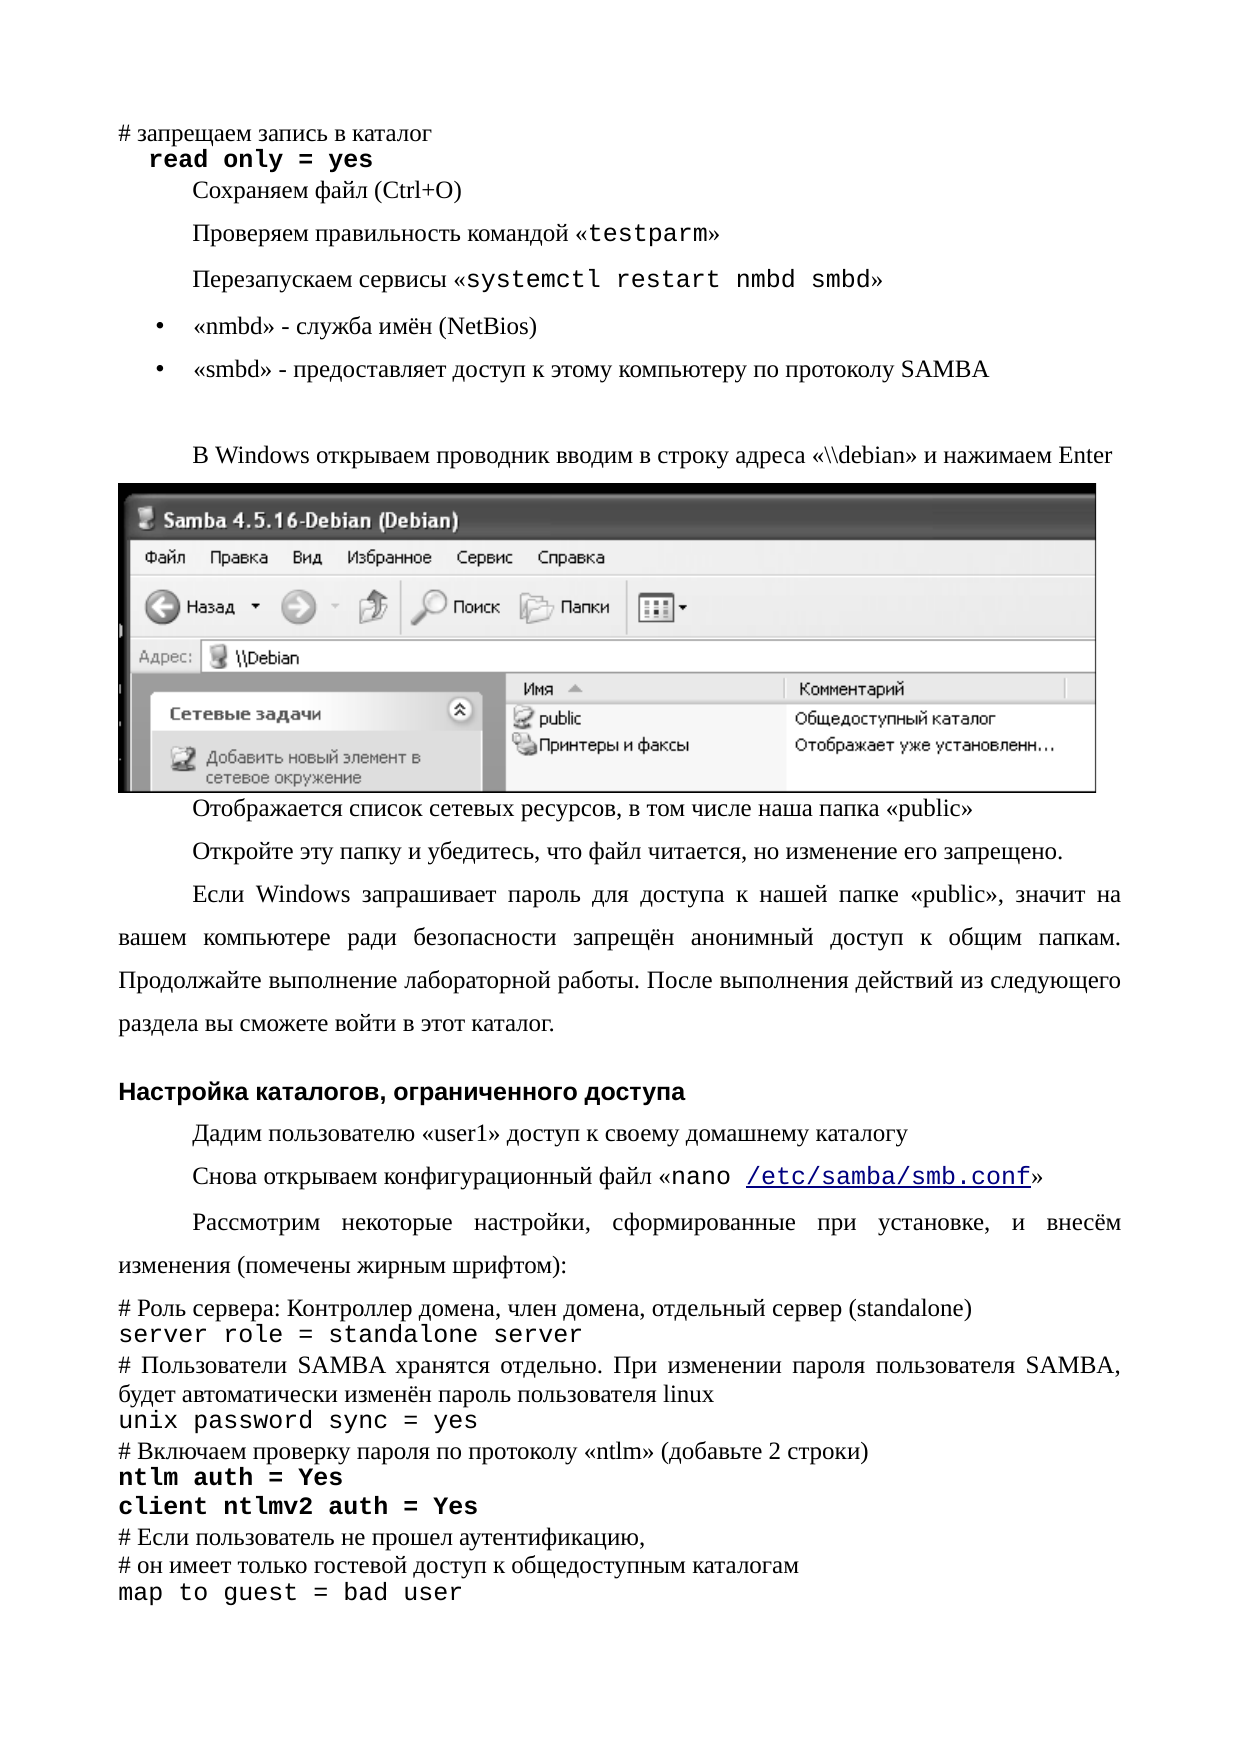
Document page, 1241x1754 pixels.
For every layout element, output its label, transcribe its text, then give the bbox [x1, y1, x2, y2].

text # запрещаем запись в каталог [118, 118, 1122, 147]
text unix password sync = yes [118, 1408, 1122, 1436]
text server role = standalone server [118, 1322, 1122, 1350]
text Откройте эту папку и убедитесь, что файл читается, но изменение его запрещено. [118, 836, 1122, 864]
text # Пользователи SAMBA хранятся отдельно. При изменении пароля пользователя SAMBA, будет автоматически изменён пароль пользователя linux [118, 1350, 1122, 1408]
text Сохраняем файл (Ctrl+O) [118, 175, 1122, 204]
text map to guest = bad user [118, 1579, 1122, 1607]
list «smbd» - предоставляет доступ к этому компьютеру по протоколу SAMBA [156, 354, 1122, 383]
text read only = yes [118, 147, 1122, 175]
picture [118, 483, 1097, 793]
text Проверяем правильность командой «testparm» [118, 218, 1122, 249]
subtitle Настройка каталогов, ограниченного доступа [118, 1076, 1122, 1105]
text Дадим пользователю «user1» доступ к своему домашнему каталогу [118, 1118, 1122, 1146]
list «nmbd» - служба имён (NetBios) [156, 311, 1122, 339]
text Снова открываем конфигурационный файл «nano /etc/samba/smb.conf» [118, 1161, 1122, 1192]
text ntlm auth = Yes [118, 1465, 1122, 1493]
text Рассмотрим некоторые настройки, сформированные при установке, и внесём изменения (помечены жирным шрифтом): [118, 1207, 1122, 1279]
text client ntlmv2 auth = Yes [118, 1493, 1122, 1522]
text # Роль сервера: Контроллер домена, член домена, отдельный сервер (standalone) [118, 1293, 1122, 1322]
text Перезапускаем сервисы «systemctl restart nmbd smbd» [118, 264, 1122, 295]
text # Если пользователь не прошел аутентификацию, [118, 1522, 1122, 1550]
text В Windows открываем проводник вводим в строку адреса «\\debian» и нажимаем Enter [118, 440, 1122, 469]
text # он имеет только гостевой доступ к общедоступным каталогам [118, 1550, 1122, 1579]
text Отображается список сетевых ресурсов, в том числе наша папка «public» [118, 793, 1122, 821]
text # Включаем проверку пароля по протоколу «ntlm» (добавьте 2 строки) [118, 1436, 1122, 1465]
text Если Windows запрашивает пароль для доступа к нашей папке «public», значит на вашем компьютере ради безопасности запрещён анонимный доступ к общим папкам. Продолжайте выполнение лабораторной работы. После выполнения действий из следующего раздела вы сможете войти в этот каталог. [118, 879, 1122, 1037]
